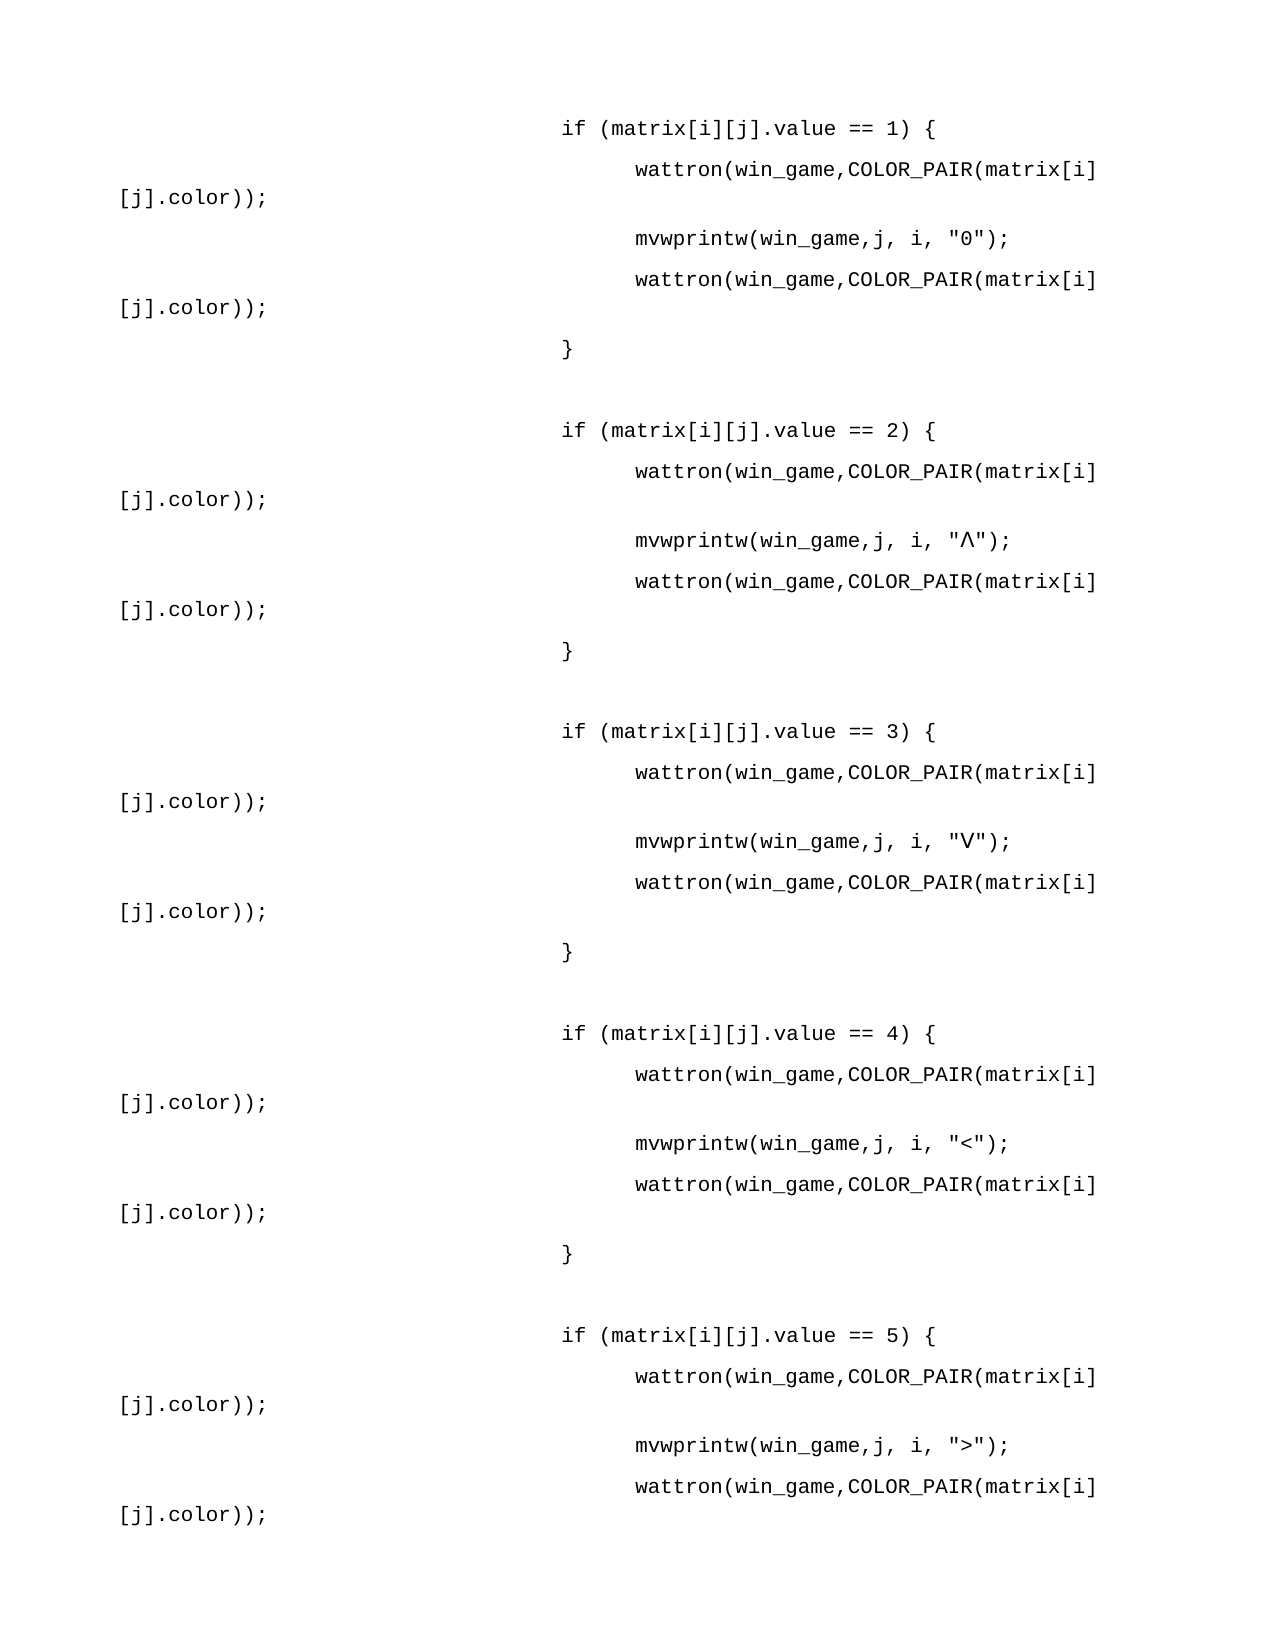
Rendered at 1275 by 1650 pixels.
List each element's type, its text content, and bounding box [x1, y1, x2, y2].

text if (matrix[i][j].value == 4) { [118, 1023, 1157, 1047]
text wattron(win_game,COLOR_PAIR(matrix[i][j].color)); [118, 269, 1157, 321]
text } [118, 941, 1157, 965]
text wattron(win_game,COLOR_PAIR(matrix[i][j].color)); [118, 571, 1157, 623]
text } [118, 338, 1157, 362]
text wattron(win_game,COLOR_PAIR(matrix[i][j].color)); [118, 461, 1157, 513]
text wattron(win_game,COLOR_PAIR(matrix[i][j].color)); [118, 1064, 1157, 1116]
text wattron(win_game,COLOR_PAIR(matrix[i][j].color)); [118, 762, 1157, 814]
text wattron(win_game,COLOR_PAIR(matrix[i][j].color)); [118, 1476, 1157, 1528]
text mvwprintw(win_game,j, i, ">"); [118, 1435, 1157, 1458]
text mvwprintw(win_game,j, i, "<"); [118, 1133, 1157, 1157]
text wattron(win_game,COLOR_PAIR(matrix[i][j].color)); [118, 872, 1157, 924]
text mvwprintw(win_game,j, i, "ᐱ"); [118, 530, 1157, 553]
text wattron(win_game,COLOR_PAIR(matrix[i][j].color)); [118, 1174, 1157, 1226]
text } [118, 1243, 1157, 1267]
text wattron(win_game,COLOR_PAIR(matrix[i][j].color)); [118, 1366, 1157, 1418]
text if (matrix[i][j].value == 3) { [118, 721, 1157, 745]
text mvwprintw(win_game,j, i, "0"); [118, 228, 1157, 252]
text wattron(win_game,COLOR_PAIR(matrix[i][j].color)); [118, 159, 1157, 211]
text mvwprintw(win_game,j, i, "ᐯ"); [118, 831, 1157, 855]
text } [118, 640, 1157, 663]
text if (matrix[i][j].value == 1) { [118, 118, 1157, 142]
text if (matrix[i][j].value == 5) { [118, 1325, 1157, 1348]
text if (matrix[i][j].value == 2) { [118, 420, 1157, 443]
